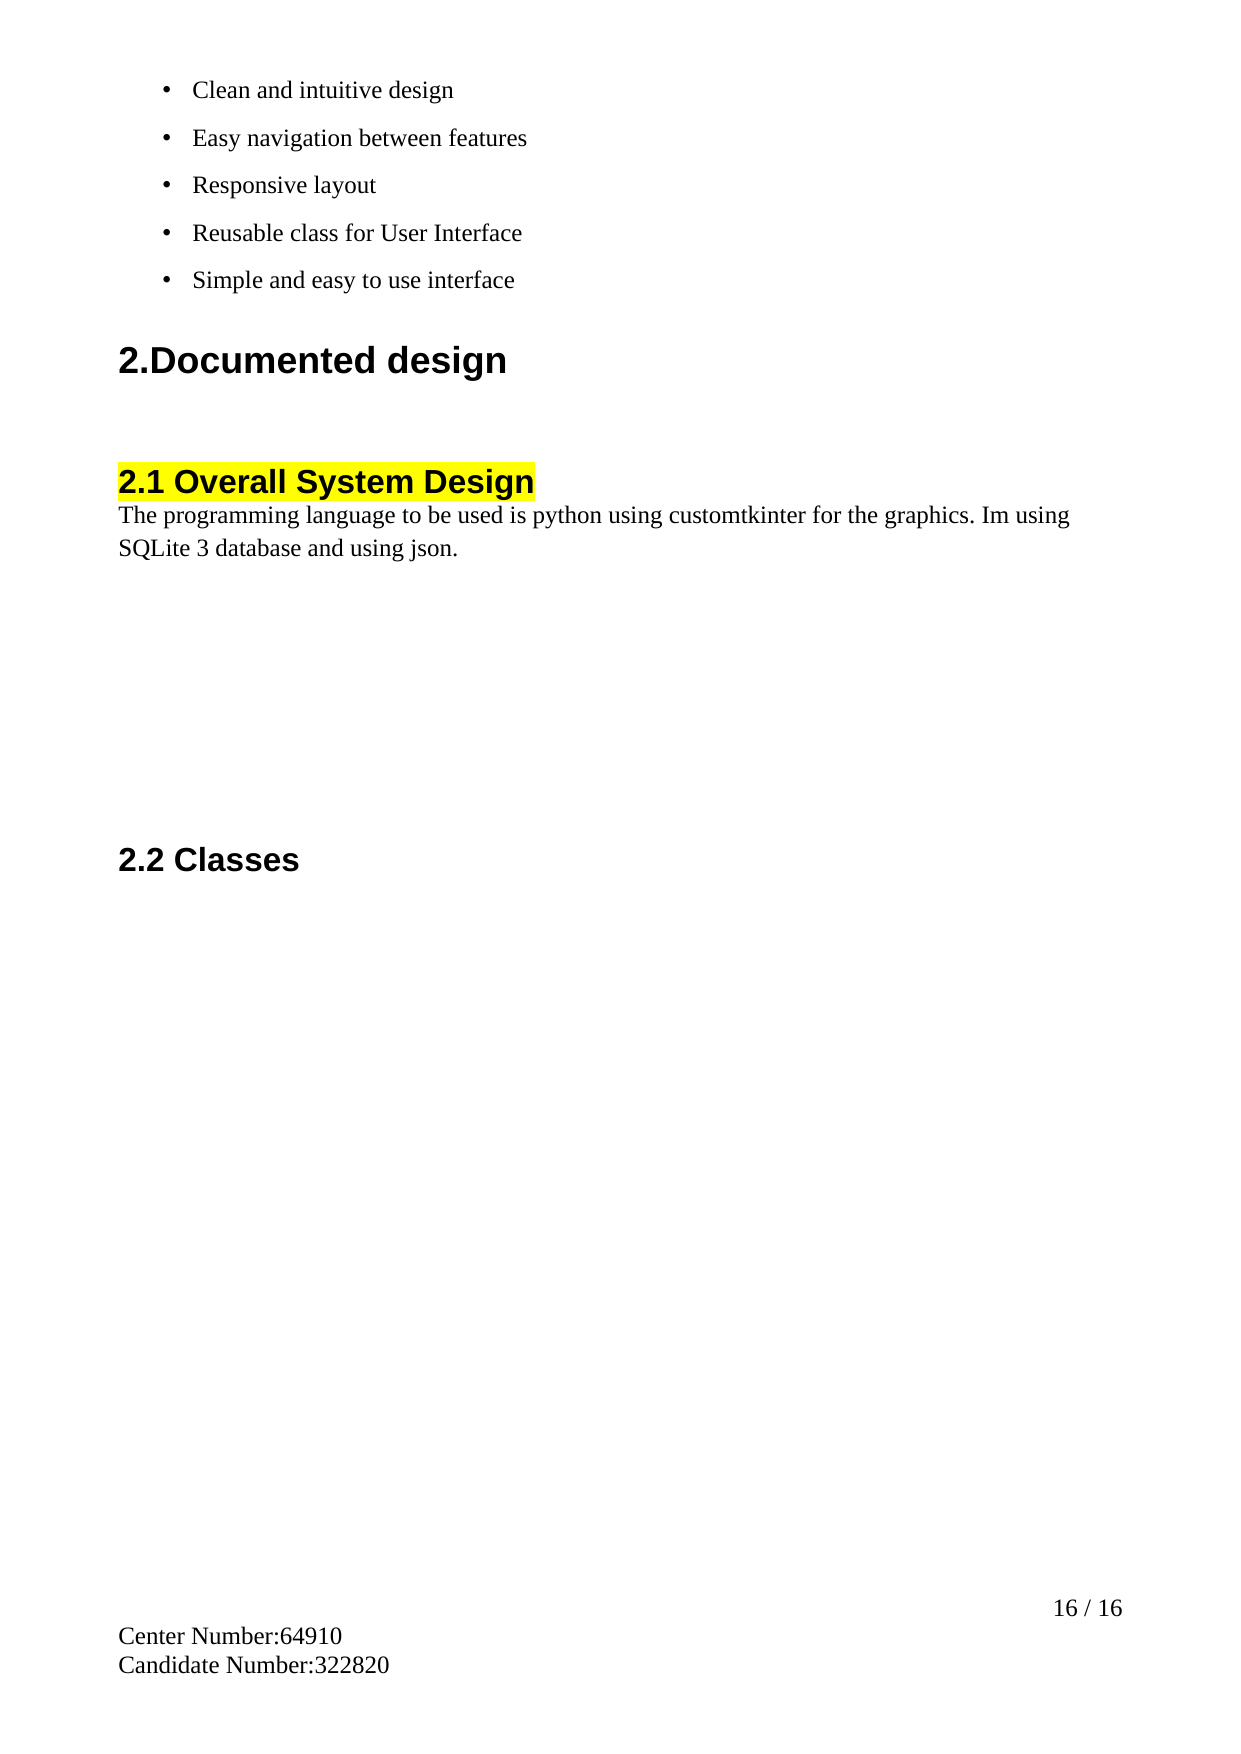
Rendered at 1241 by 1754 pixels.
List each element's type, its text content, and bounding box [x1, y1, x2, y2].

list Responsive layout [162, 170, 1122, 199]
subtitle 2.Documented design [118, 338, 1122, 381]
list Easy navigation between features [162, 123, 1122, 151]
subtitle 2.1 Overall System Design [118, 462, 1122, 501]
subtitle 2.2 Classes [118, 840, 1122, 878]
text The programming language to be used is python using customtkinter for the graphics. Im using SQLite 3 database and using json. [118, 501, 1122, 562]
list Simple and easy to use interface [162, 265, 1122, 294]
list Clean and intuitive design [162, 75, 1122, 104]
list Reusable class for User Interface [162, 218, 1122, 247]
